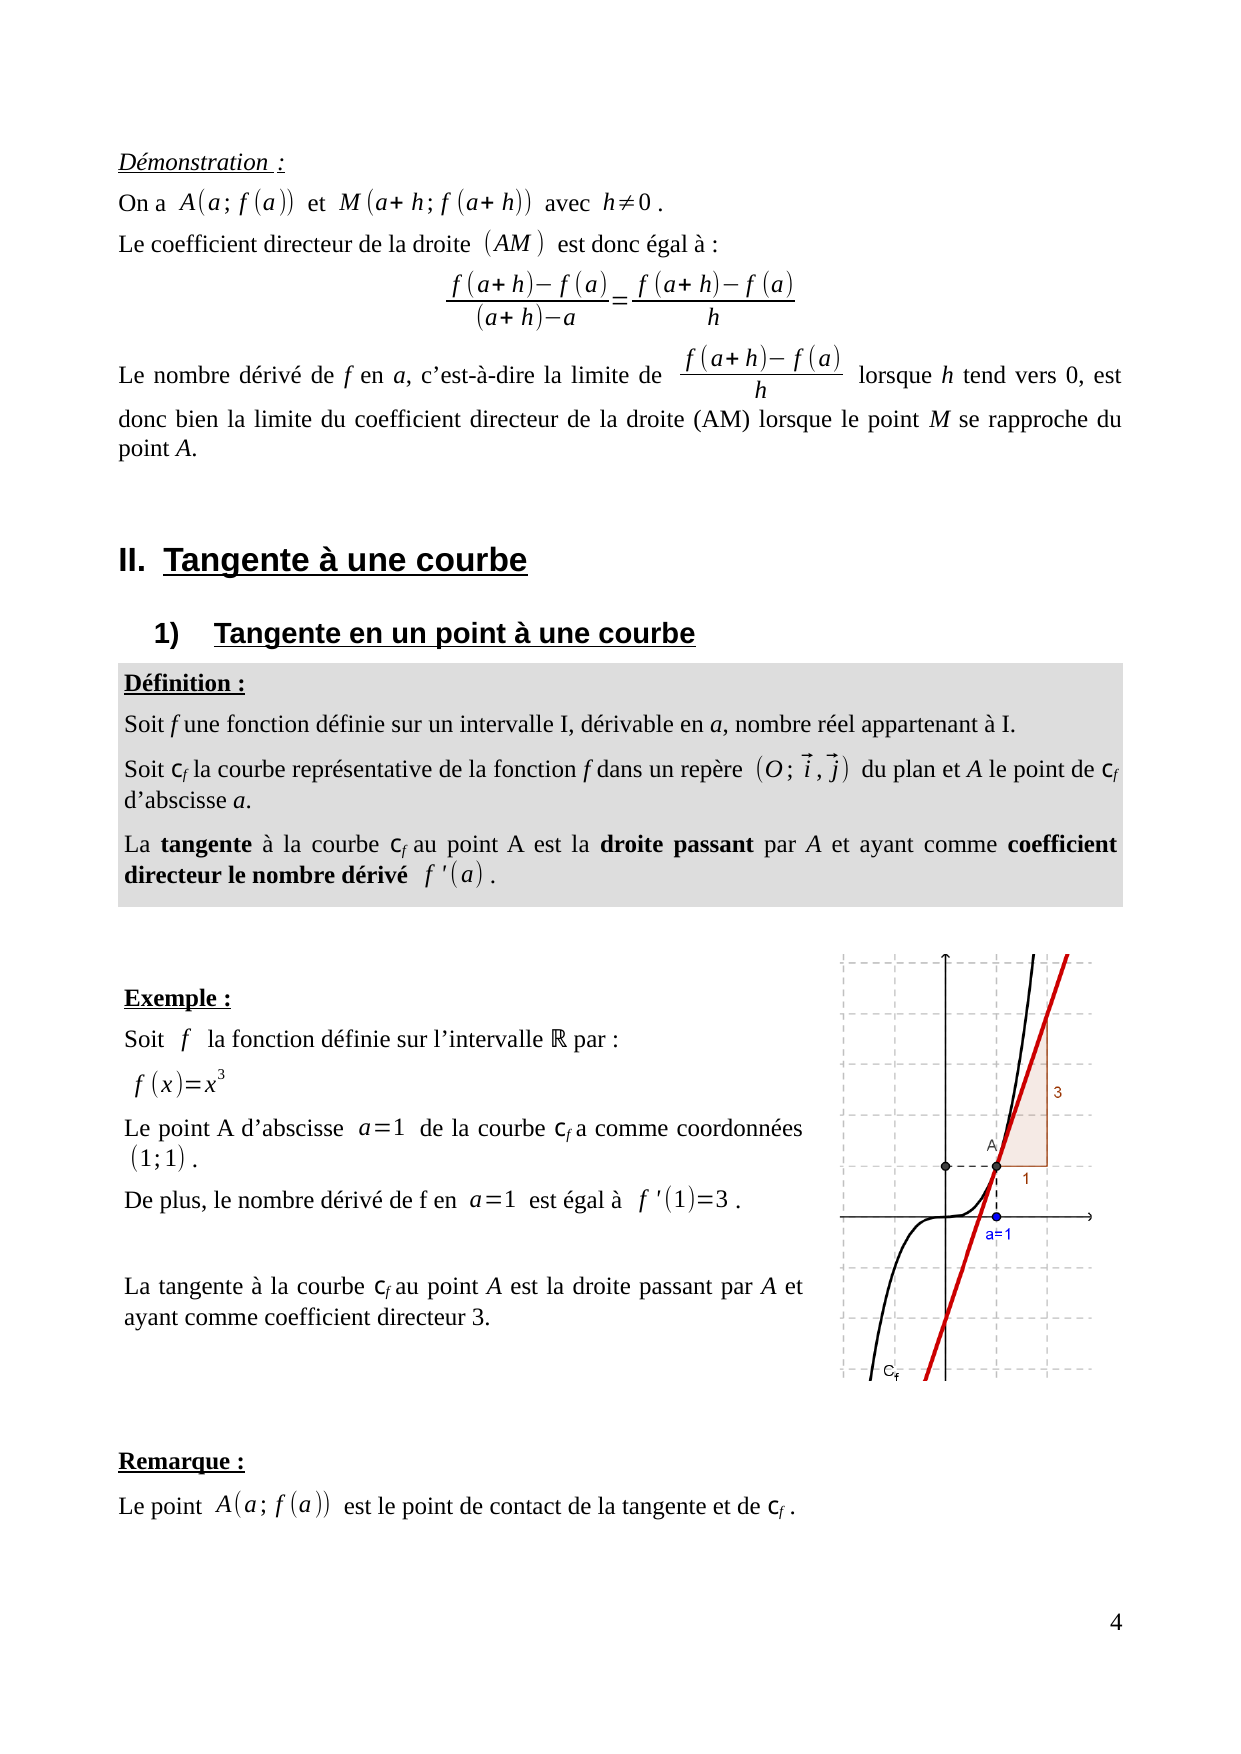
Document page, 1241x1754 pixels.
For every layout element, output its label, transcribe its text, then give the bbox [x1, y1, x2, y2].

text Le nombre dérivé de f en a, c’est-à-dire la limite de lorsque h tend vers 0, est donc bien la limite du coefficient directeur de la droite (AM) lorsque le point M se rapproche du point A. [118, 344, 1122, 462]
table_header Définition : Soit f une fonction définie sur un intervalle I, dérivable en a, nombre réel appartenant à I. Soit cf la courbe représentative de la fonction f dans un repère du plan et A le point de cf d’abscisse a. La tangente à la courbe cf au point A est la droite passant par A et ayant comme coefficient directeur le nombre dérivé . [118, 663, 1123, 907]
text Le coefficient directeur de la droite est donc égal à : [118, 229, 1122, 258]
subtitle Tangente en un point à une courbe [153, 616, 1122, 650]
text Le point est le point de contact de la tangente et de cf . [118, 1487, 1122, 1521]
subtitle Tangente à une courbe [118, 540, 1122, 579]
text On a et avec . [118, 188, 1122, 217]
table_header Exemple : Soit la fonction définie sur l’intervalle ℝ par : Le point A d’abscisse de la courbe cf a comme coordonnées . De plus, le nombre dérivé de f en est égal à . La tangente à la courbe cf au point A est la droite passant par A et ayant comme coefficient directeur 3. [118, 948, 809, 1405]
text Démonstration : [118, 147, 1122, 176]
table_header [809, 948, 1123, 1405]
text Remarque : [118, 1446, 1122, 1475]
